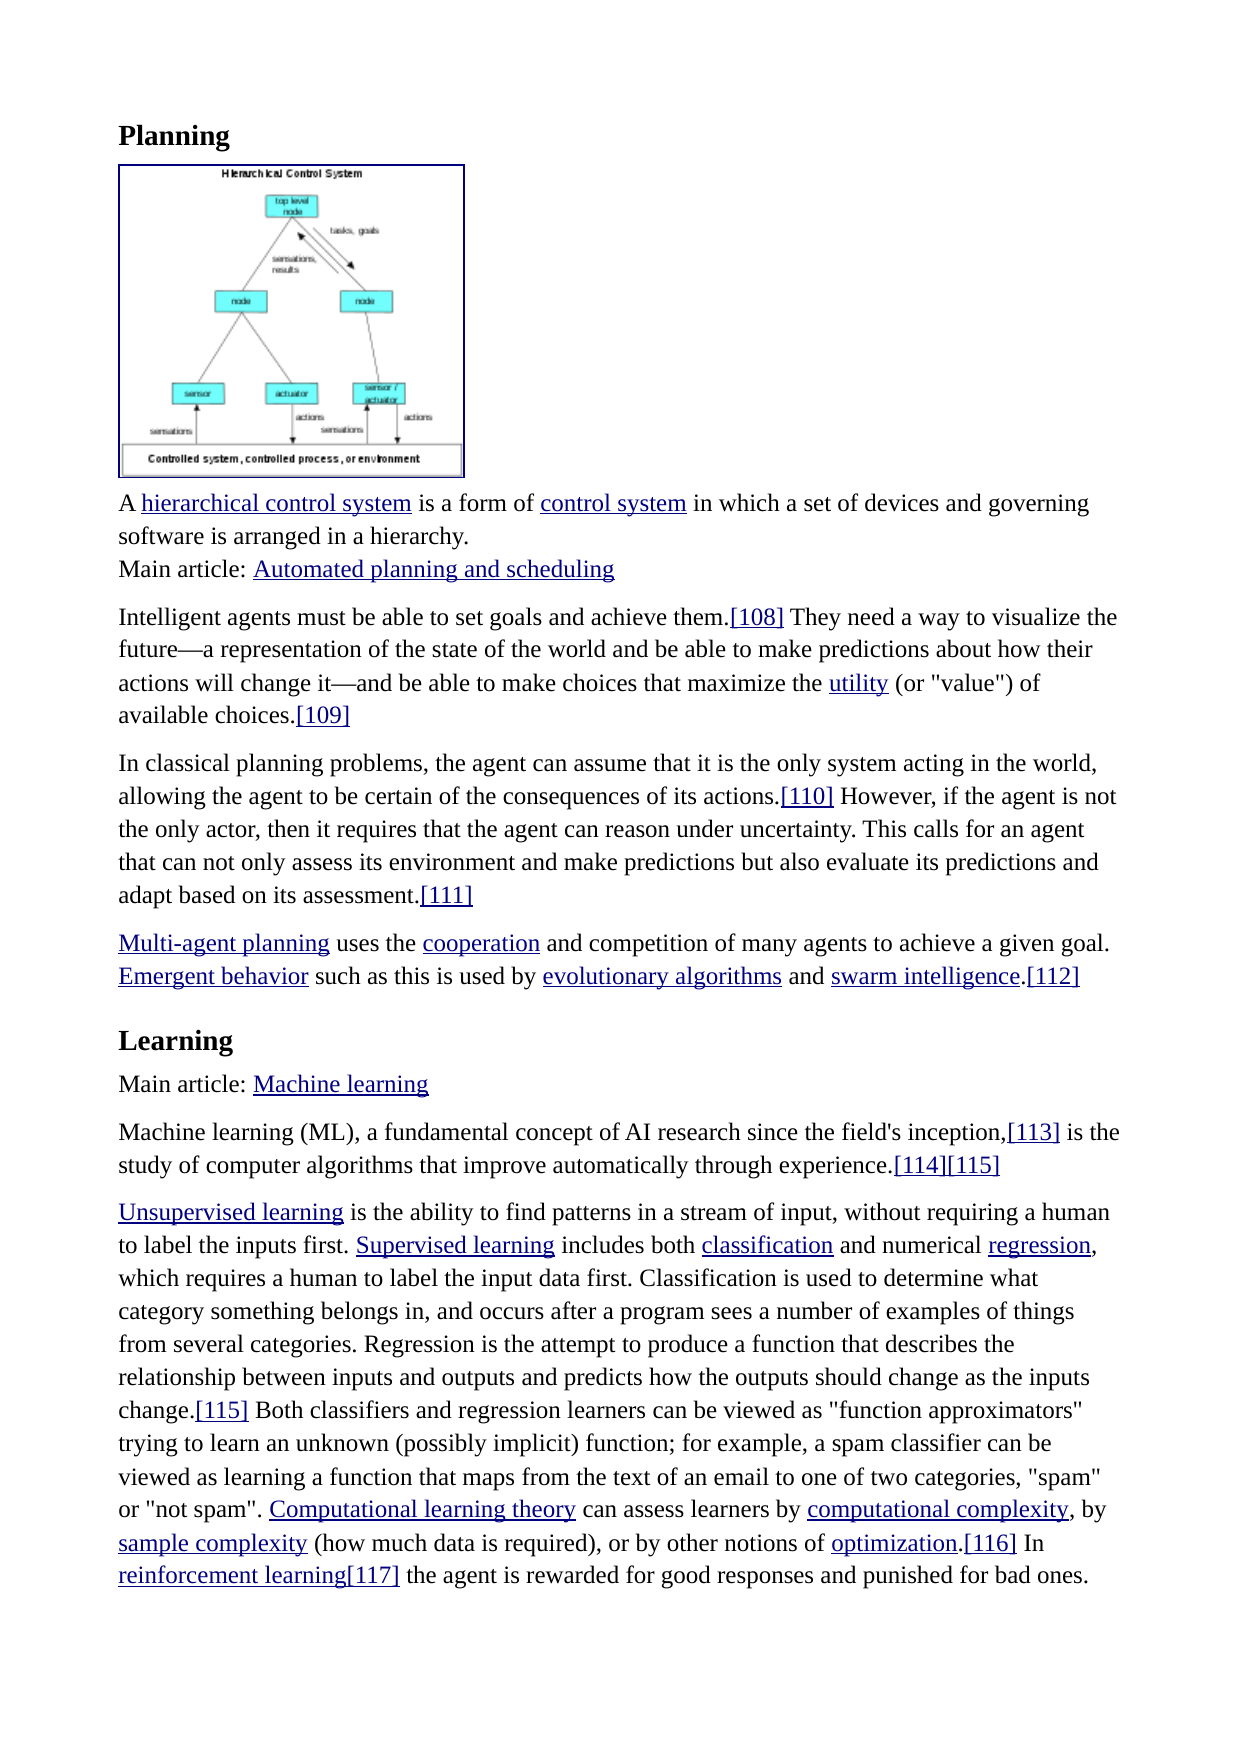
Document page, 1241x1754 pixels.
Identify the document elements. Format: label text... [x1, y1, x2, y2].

subtitle Planning [118, 118, 1122, 152]
text Multi-agent planning uses the cooperation and competition of many agents to achieve a given goal. Emergent behavior such as this is used by evolutionary algorithms and swarm intelligence.[112] [118, 928, 1122, 990]
text Unsupervised learning is the ability to find patterns in a stream of input, without requiring a human to label the inputs first. Supervised learning includes both classification and numerical regression, which requires a human to label the input data first. Classification is used to determine what category something belongs in, and occurs after a program sees a number of examples of things from several categories. Regression is the attempt to produce a function that describes the relationship between inputs and outputs and predicts how the outputs should change as the inputs change.[115] Both classifiers and regression learners can be viewed as "function approximators" trying to learn an unknown (possibly implicit) function; for example, a spam classifier can be viewed as learning a function that maps from the text of an email to one of two categories, "spam" or "not spam". Computational learning theory can assess learners by computational complexity, by sample complexity (how much data is required), or by other notions of optimization.[116] In reinforcement learning[117] the agent is rewarded for good responses and punished for bad ones. [118, 1197, 1122, 1589]
text Machine learning (ML), a fundamental concept of AI research since the field's inception,[113] is the study of computer algorithms that improve automatically through experience.[114][115] [118, 1117, 1122, 1178]
text A hierarchical control system is a form of control system in which a set of devices and governing software is arranged in a hierarchy. [118, 488, 1122, 550]
text Main article: Machine learning [118, 1069, 1122, 1098]
text In classical planning problems, the agent can assume that it is the only system acting in the world, allowing the agent to be certain of the consequences of its actions.[110] However, if the agent is not the only actor, then it requires that the agent can reason under uncertainty. This calls for an agent that can not only assess its environment and make predictions but also evaluate its predictions and adapt based on its assessment.[111] [118, 748, 1122, 909]
text Intelligent agents must be able to set goals and achieve them.[108] They need a way to visualize the future—a representation of the state of the world and be able to make predictions about how their actions will change it—and be able to make choices that maximize the utility (or "value") of available choices.[109] [118, 602, 1122, 729]
subtitle Learning [118, 1023, 1122, 1057]
text Main article: Automated planning and scheduling [118, 554, 1122, 583]
picture [120, 166, 463, 477]
